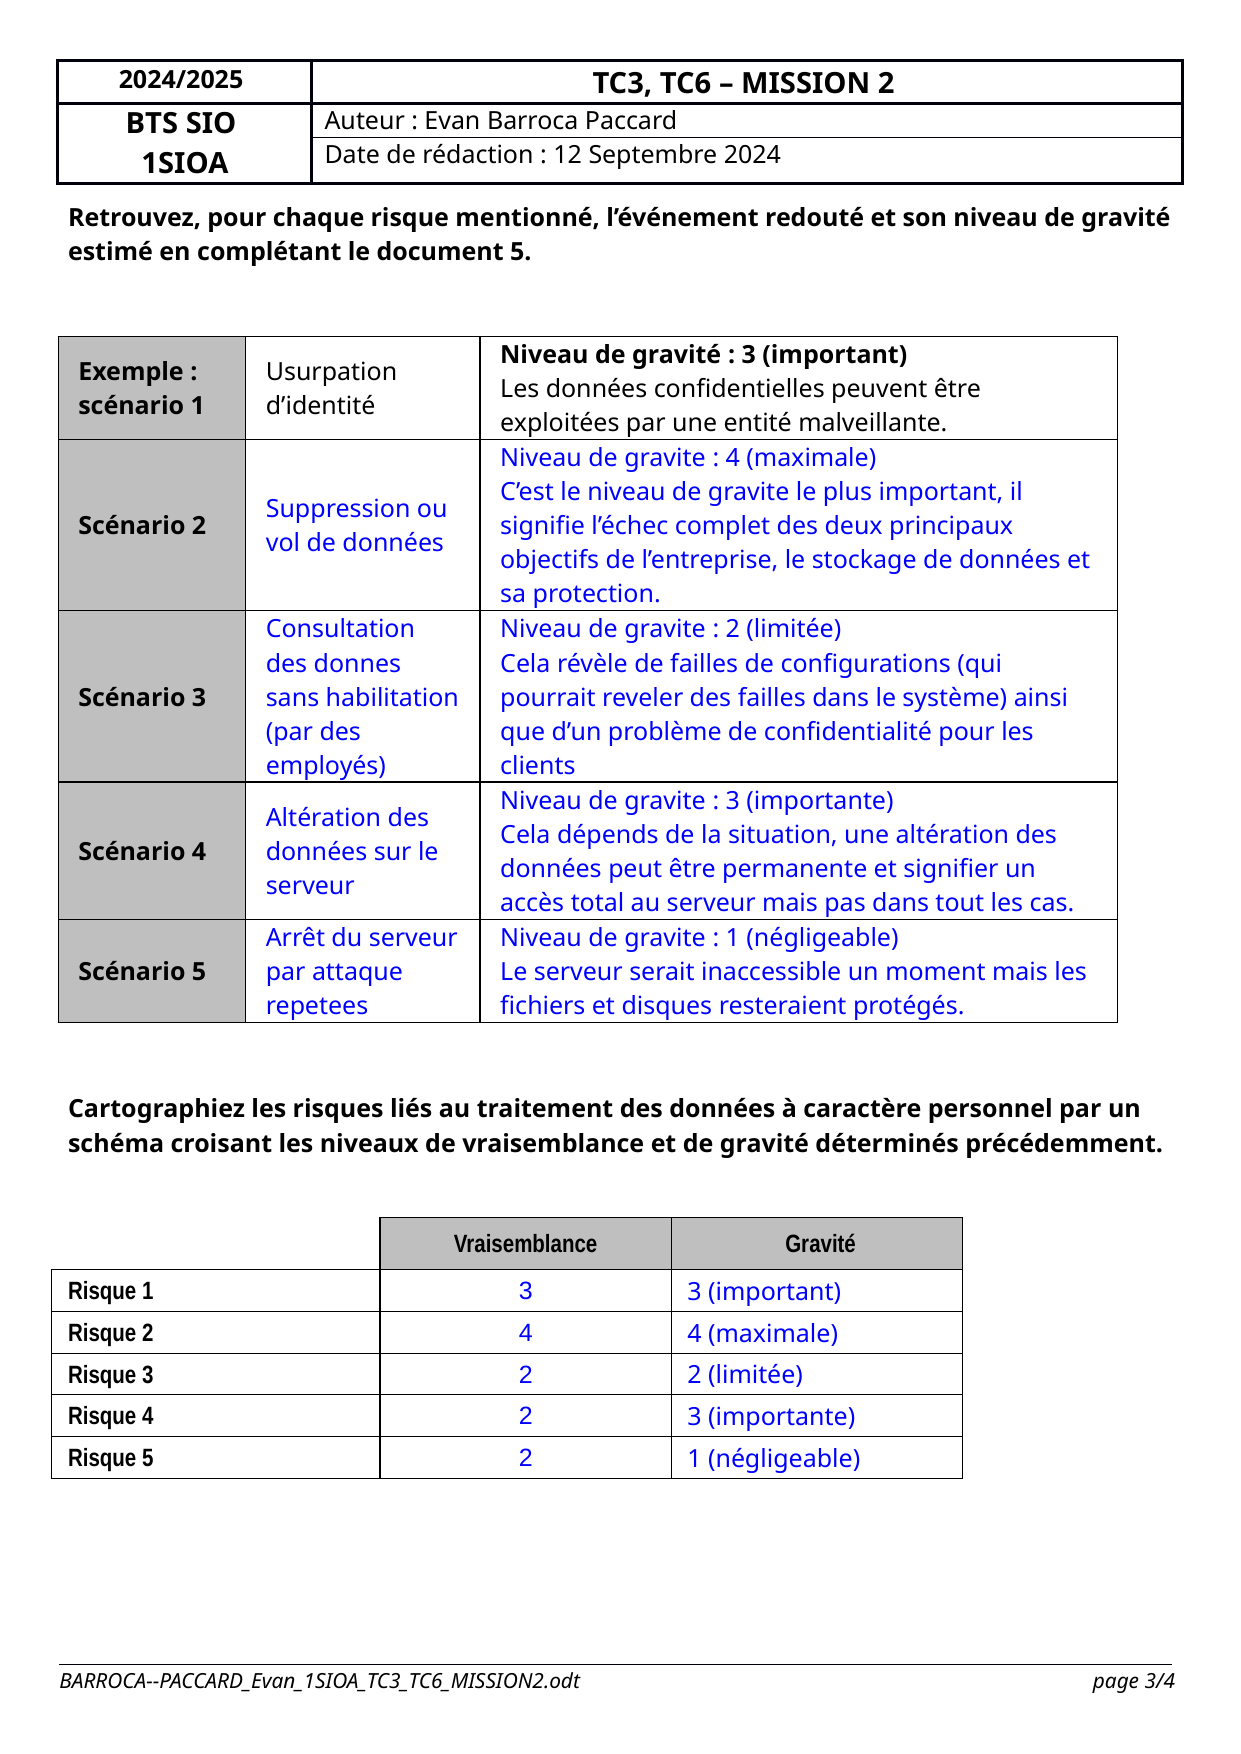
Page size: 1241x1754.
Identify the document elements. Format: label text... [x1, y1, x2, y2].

table_cell Risque 1 [52, 1270, 379, 1311]
text Retrouvez, pour chaque risque mentionné, l’événement redouté et son niveau de gravité estimé en complétant le document 5. [68, 199, 1172, 267]
table_cell 2 [381, 1395, 671, 1436]
table_cell 3 [381, 1270, 671, 1311]
table_cell Risque 5 [52, 1437, 379, 1478]
table_cell Suppression ou vol de données [246, 440, 479, 610]
table_header [52, 1217, 379, 1269]
table_cell Consultation des donnes sans habilitation (par des employés) [246, 611, 479, 781]
table_cell Risque 3 [52, 1354, 379, 1394]
table_cell Scénario 5 [59, 920, 245, 1022]
table_cell 2 [381, 1354, 671, 1394]
table_cell Niveau de gravite : 3 (importante) Cela dépends de la situation, une altération des données peut être permanente et signifier un accès total au serveur mais pas dans tout les cas. [481, 783, 1117, 919]
table_cell 3 (important) [672, 1270, 962, 1311]
table_cell Niveau de gravite : 1 (négligeable) Le serveur serait inaccessible un moment mais les fichiers et disques resteraient protégés. [481, 920, 1117, 1022]
table_header Niveau de gravité : 3 (important) Les données confidentielles peuvent être exploitées par une entité malveillante. [481, 337, 1117, 439]
table_cell Niveau de gravite : 2 (limitée) Cela révèle de failles de configurations (qui pourrait reveler des failles dans le système) ainsi que d’un problème de confidentialité pour les clients [481, 611, 1117, 781]
table_cell Arrêt du serveur par attaque repetees [246, 920, 479, 1022]
table_cell 4 (maximale) [672, 1312, 962, 1353]
table_header Gravité [672, 1218, 962, 1269]
table_cell 2 [381, 1437, 671, 1478]
table_header Usurpation d’identité [246, 337, 479, 439]
table_cell Risque 4 [52, 1395, 379, 1436]
table_cell 1 (négligeable) [672, 1437, 962, 1478]
table_cell 4 [381, 1312, 671, 1353]
table_cell 3 (importante) [672, 1395, 962, 1436]
table_cell Scénario 2 [59, 440, 245, 610]
table_cell Risque 2 [52, 1312, 379, 1353]
table_header Exemple : scénario 1 [59, 337, 245, 439]
table_cell Niveau de gravite : 4 (maximale) C’est le niveau de gravite le plus important, il signifie l’échec complet des deux principaux objectifs de l’entreprise, le stockage de données et sa protection. [481, 440, 1117, 610]
table_cell Scénario 3 [59, 611, 245, 781]
table_cell Altération des données sur le serveur [246, 783, 479, 919]
table_cell 2 (limitée) [672, 1354, 962, 1394]
subtitle Cartographiez les risques liés au traitement des données à caractère personnel par un schéma croisant les niveaux de vraisemblance et de gravité déterminés précédemment. [68, 1091, 1172, 1159]
table_cell Scénario 4 [59, 783, 245, 919]
table_header Vraisemblance [381, 1218, 671, 1269]
